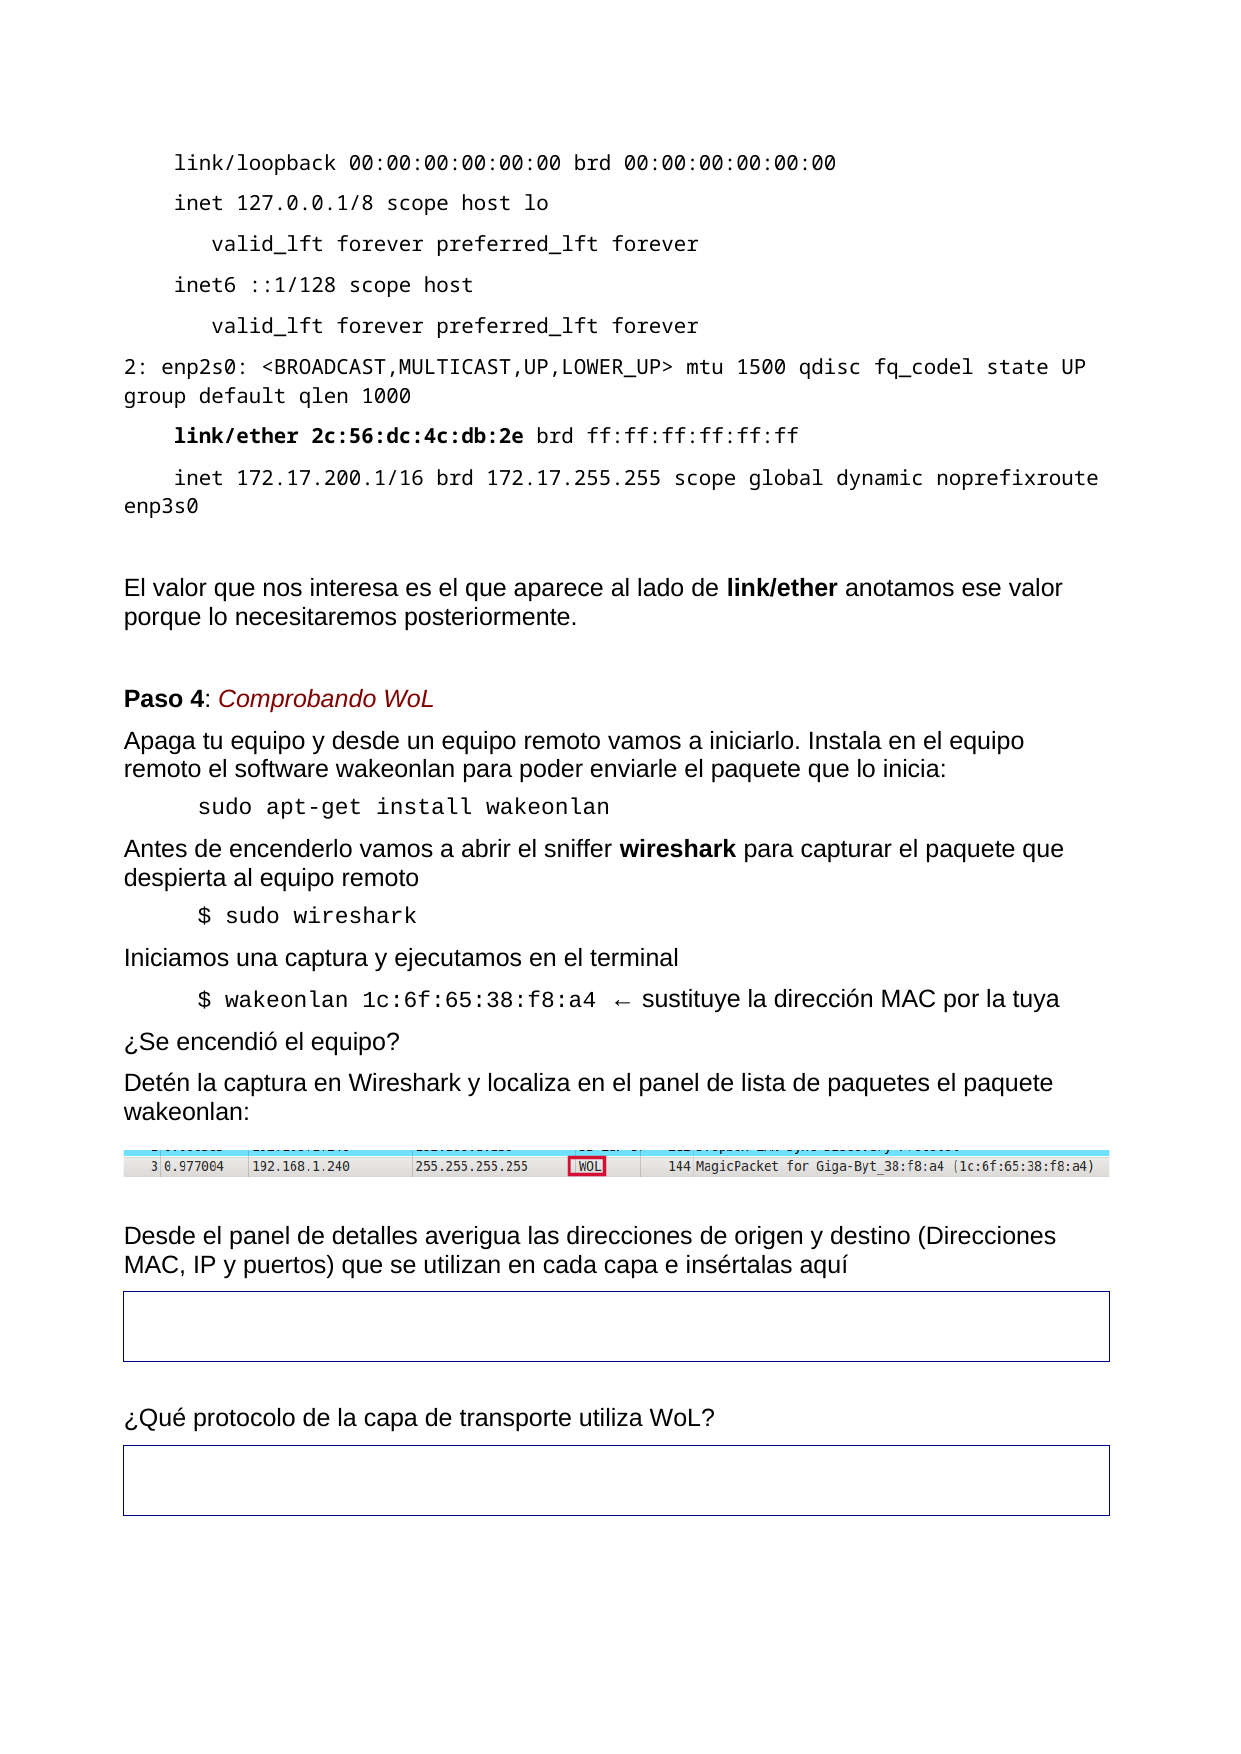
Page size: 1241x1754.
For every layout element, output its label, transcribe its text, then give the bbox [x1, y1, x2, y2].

text inet 127.0.0.1/8 scope host lo [123, 188, 1109, 217]
table_header [124, 1446, 1109, 1515]
table_header [124, 1292, 1109, 1361]
text El valor que nos interesa es el que aparece al lado de link/ether anotamos ese valor porque lo necesitaremos posteriormente. [123, 573, 1109, 631]
text Antes de encenderlo vamos a abrir el sniffer wireshark para capturar el paquete que despierta al equipo remoto [123, 834, 1109, 892]
text Apaga tu equipo y desde un equipo remoto vamos a iniciarlo. Instala en el equipo remoto el software wakeonlan para poder enviarle el paquete que lo inicia: [123, 726, 1109, 783]
text valid_lft forever preferred_lft forever [123, 229, 1109, 258]
text Paso 4: Comprobando WoL [123, 684, 1109, 713]
text $ sudo wireshark [197, 904, 1109, 930]
text 2: enp2s0: <BROADCAST,MULTICAST,UP,LOWER_UP> mtu 1500 qdisc fq_codel state UP group default qlen 1000 [123, 352, 1109, 409]
text link/ether 2c:56:dc:4c:db:2e brd ff:ff:ff:ff:ff:ff [123, 422, 1109, 450]
text valid_lft forever preferred_lft forever [123, 311, 1109, 340]
text inet 172.17.200.1/16 brd 172.17.255.255 scope global dynamic noprefixroute enp3s0 [123, 463, 1109, 519]
picture [123, 1150, 1110, 1180]
text link/loopback 00:00:00:00:00:00 brd 00:00:00:00:00:00 [123, 148, 1109, 176]
text Detén la captura en Wireshark y localiza en el panel de lista de paquetes el paquete wakeonlan: [123, 1068, 1109, 1125]
text ¿Qué protocolo de la capa de transporte utiliza WoL? [123, 1403, 1109, 1432]
text $ wakeonlan 1c:6f:65:38:f8:a4 ← sustituye la dirección MAC por la tuya [197, 984, 1109, 1014]
text ¿Se encendió el equipo? [123, 1027, 1109, 1055]
text inet6 ::1/128 scope host [123, 270, 1109, 299]
text sudo apt-get install wakeonlan [197, 796, 1109, 822]
text Desde el panel de detalles averigua las direcciones de origen y destino (Direcciones MAC, IP y puertos) que se utilizan en cada capa e insértalas aquí [123, 1221, 1109, 1278]
text Iniciamos una captura y ejecutamos en el terminal [123, 943, 1109, 971]
